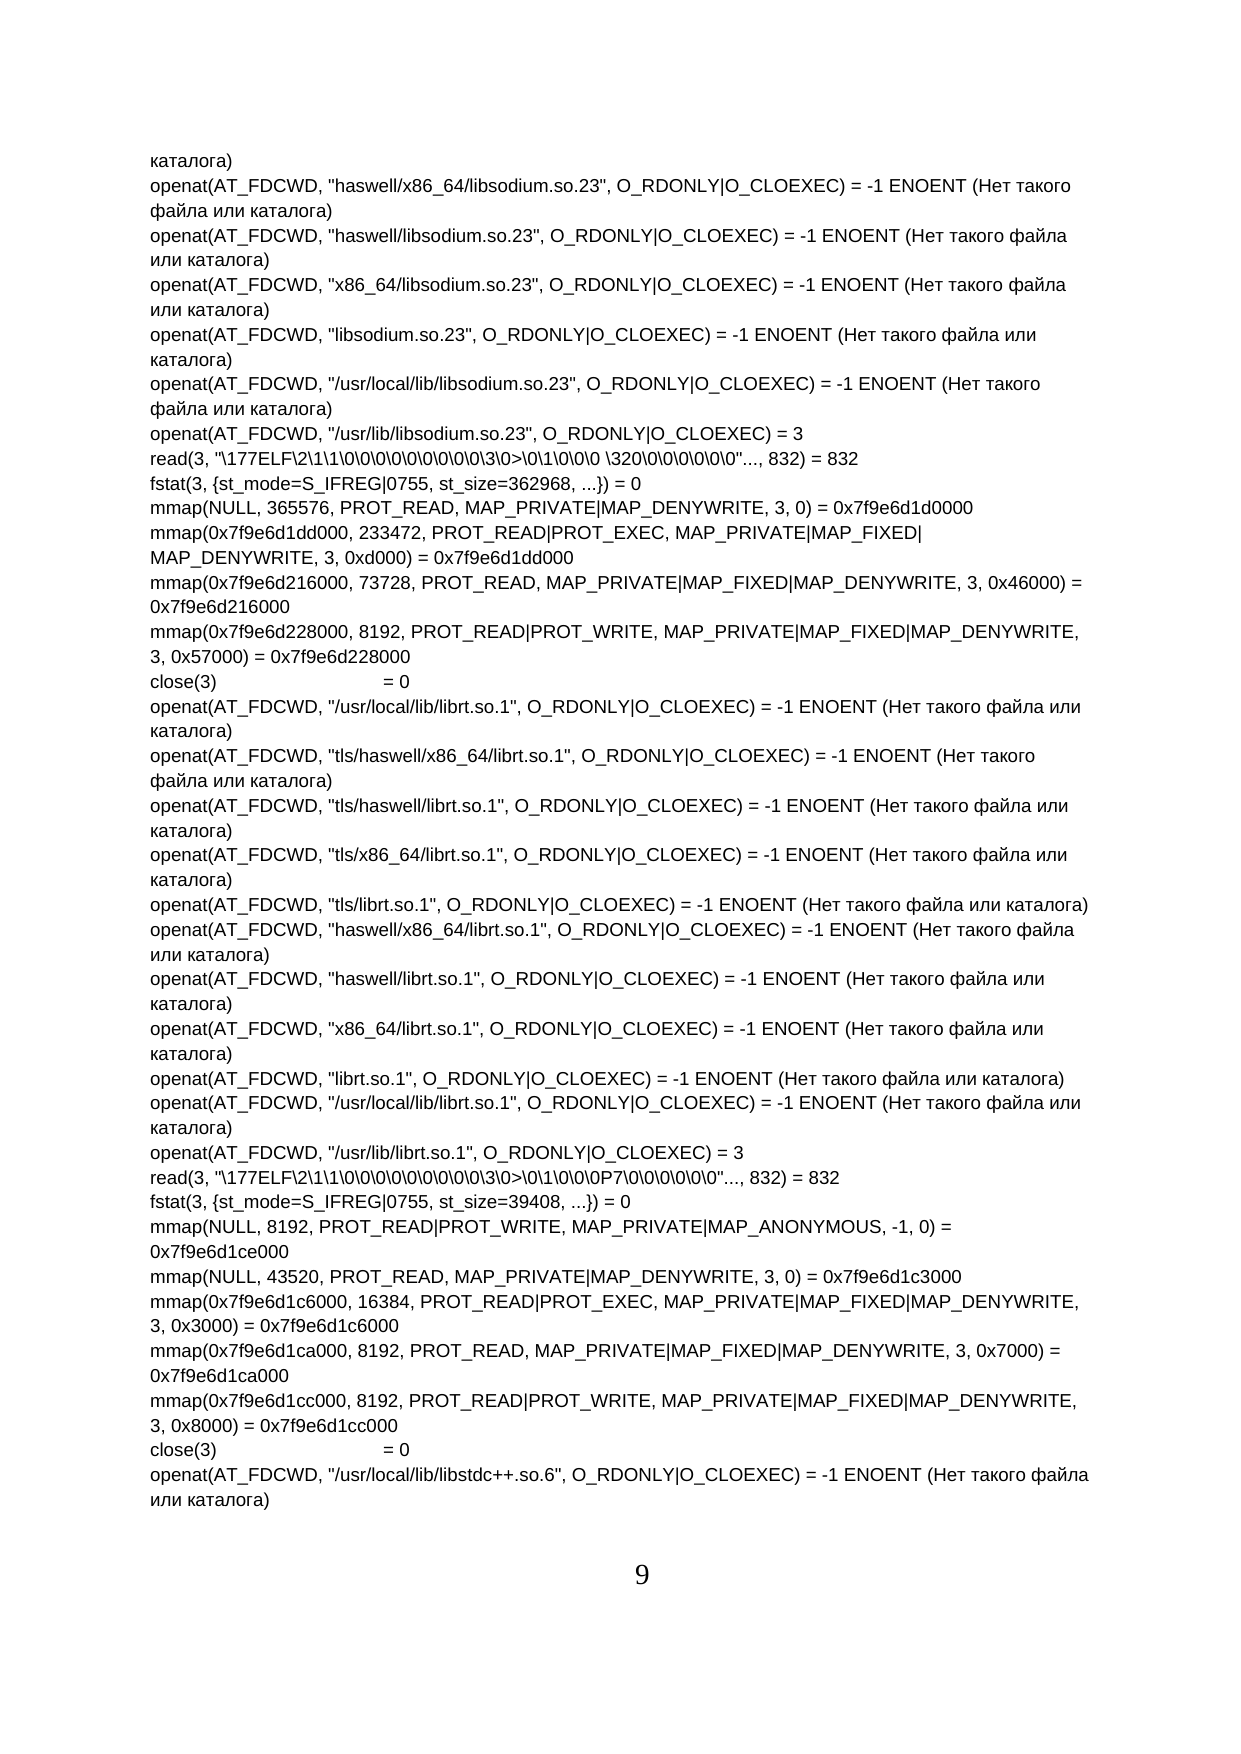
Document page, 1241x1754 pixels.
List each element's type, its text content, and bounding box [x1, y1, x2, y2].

text openat(AT_FDCWD, "x86_64/librt.so.1", O_RDONLY|O_CLOEXEC) = -1 ENOENT (Нет такого файла или каталога) [150, 1018, 1091, 1064]
text openat(AT_FDCWD, "tls/haswell/x86_64/librt.so.1", O_RDONLY|O_CLOEXEC) = -1 ENOENT (Нет такого файла или каталога) [150, 745, 1091, 791]
text openat(AT_FDCWD, "tls/x86_64/librt.so.1", O_RDONLY|O_CLOEXEC) = -1 ENOENT (Нет такого файла или каталога) [150, 844, 1091, 891]
text mmap(0x7f9e6d1cc000, 8192, PROT_READ|PROT_WRITE, MAP_PRIVATE|MAP_FIXED|MAP_DENYWRITE, 3, 0x8000) = 0x7f9e6d1cc000 [150, 1389, 1091, 1436]
text mmap(0x7f9e6d216000, 73728, PROT_READ, MAP_PRIVATE|MAP_FIXED|MAP_DENYWRITE, 3, 0x46000) = 0x7f9e6d216000 [150, 571, 1091, 618]
text read(3, "\177ELF\2\1\1\0\0\0\0\0\0\0\0\0\3\0>\0\1\0\0\0 \320\0\0\0\0\0\0"..., 832) = 832 [150, 447, 1091, 469]
text каталога) [150, 150, 1091, 172]
text fstat(3, {st_mode=S_IFREG|0755, st_size=39408, ...}) = 0 [150, 1191, 1091, 1213]
text mmap(NULL, 365576, PROT_READ, MAP_PRIVATE|MAP_DENYWRITE, 3, 0) = 0x7f9e6d1d0000 [150, 497, 1091, 519]
text openat(AT_FDCWD, "/usr/local/lib/librt.so.1", O_RDONLY|O_CLOEXEC) = -1 ENOENT (Нет такого файла или каталога) [150, 695, 1091, 742]
text openat(AT_FDCWD, "librt.so.1", O_RDONLY|O_CLOEXEC) = -1 ENOENT (Нет такого файла или каталога) [150, 1067, 1091, 1089]
text openat(AT_FDCWD, "tls/haswell/librt.so.1", O_RDONLY|O_CLOEXEC) = -1 ENOENT (Нет такого файла или каталога) [150, 794, 1091, 841]
text openat(AT_FDCWD, "haswell/libsodium.so.23", O_RDONLY|O_CLOEXEC) = -1 ENOENT (Нет такого файла или каталога) [150, 224, 1091, 271]
text fstat(3, {st_mode=S_IFREG|0755, st_size=362968, ...}) = 0 [150, 472, 1091, 494]
text openat(AT_FDCWD, "haswell/x86_64/librt.so.1", O_RDONLY|O_CLOEXEC) = -1 ENOENT (Нет такого файла или каталога) [150, 918, 1091, 965]
text close(3) = 0 [150, 671, 1091, 692]
text openat(AT_FDCWD, "/usr/lib/libsodium.so.23", O_RDONLY|O_CLOEXEC) = 3 [150, 423, 1091, 444]
text openat(AT_FDCWD, "x86_64/libsodium.so.23", O_RDONLY|O_CLOEXEC) = -1 ENOENT (Нет такого файла или каталога) [150, 274, 1091, 320]
text openat(AT_FDCWD, "/usr/lib/librt.so.1", O_RDONLY|O_CLOEXEC) = 3 [150, 1142, 1091, 1163]
text openat(AT_FDCWD, "/usr/local/lib/libstdc++.so.6", O_RDONLY|O_CLOEXEC) = -1 ENOENT (Нет такого файла или каталога) [150, 1464, 1091, 1510]
text openat(AT_FDCWD, "/usr/local/lib/librt.so.1", O_RDONLY|O_CLOEXEC) = -1 ENOENT (Нет такого файла или каталога) [150, 1092, 1091, 1138]
text mmap(0x7f9e6d1dd000, 233472, PROT_READ|PROT_EXEC, MAP_PRIVATE|MAP_FIXED|MAP_DENYWRITE, 3, 0xd000) = 0x7f9e6d1dd000 [150, 522, 1091, 568]
text openat(AT_FDCWD, "tls/librt.so.1", O_RDONLY|O_CLOEXEC) = -1 ENOENT (Нет такого файла или каталога) [150, 894, 1091, 915]
text mmap(NULL, 8192, PROT_READ|PROT_WRITE, MAP_PRIVATE|MAP_ANONYMOUS, -1, 0) = 0x7f9e6d1ce000 [150, 1216, 1091, 1262]
text openat(AT_FDCWD, "/usr/local/lib/libsodium.so.23", O_RDONLY|O_CLOEXEC) = -1 ENOENT (Нет такого файла или каталога) [150, 373, 1091, 419]
text mmap(0x7f9e6d1c6000, 16384, PROT_READ|PROT_EXEC, MAP_PRIVATE|MAP_FIXED|MAP_DENYWRITE, 3, 0x3000) = 0x7f9e6d1c6000 [150, 1290, 1091, 1337]
text read(3, "\177ELF\2\1\1\0\0\0\0\0\0\0\0\0\3\0>\0\1\0\0\0P7\0\0\0\0\0\0"..., 832) = 832 [150, 1166, 1091, 1188]
text mmap(NULL, 43520, PROT_READ, MAP_PRIVATE|MAP_DENYWRITE, 3, 0) = 0x7f9e6d1c3000 [150, 1266, 1091, 1287]
text mmap(0x7f9e6d228000, 8192, PROT_READ|PROT_WRITE, MAP_PRIVATE|MAP_FIXED|MAP_DENYWRITE, 3, 0x57000) = 0x7f9e6d228000 [150, 621, 1091, 667]
text openat(AT_FDCWD, "haswell/x86_64/libsodium.so.23", O_RDONLY|O_CLOEXEC) = -1 ENOENT (Нет такого файла или каталога) [150, 175, 1091, 221]
text openat(AT_FDCWD, "haswell/librt.so.1", O_RDONLY|O_CLOEXEC) = -1 ENOENT (Нет такого файла или каталога) [150, 968, 1091, 1014]
text openat(AT_FDCWD, "libsodium.so.23", O_RDONLY|O_CLOEXEC) = -1 ENOENT (Нет такого файла или каталога) [150, 323, 1091, 370]
text close(3) = 0 [150, 1439, 1091, 1461]
text mmap(0x7f9e6d1ca000, 8192, PROT_READ, MAP_PRIVATE|MAP_FIXED|MAP_DENYWRITE, 3, 0x7000) = 0x7f9e6d1ca000 [150, 1340, 1091, 1386]
